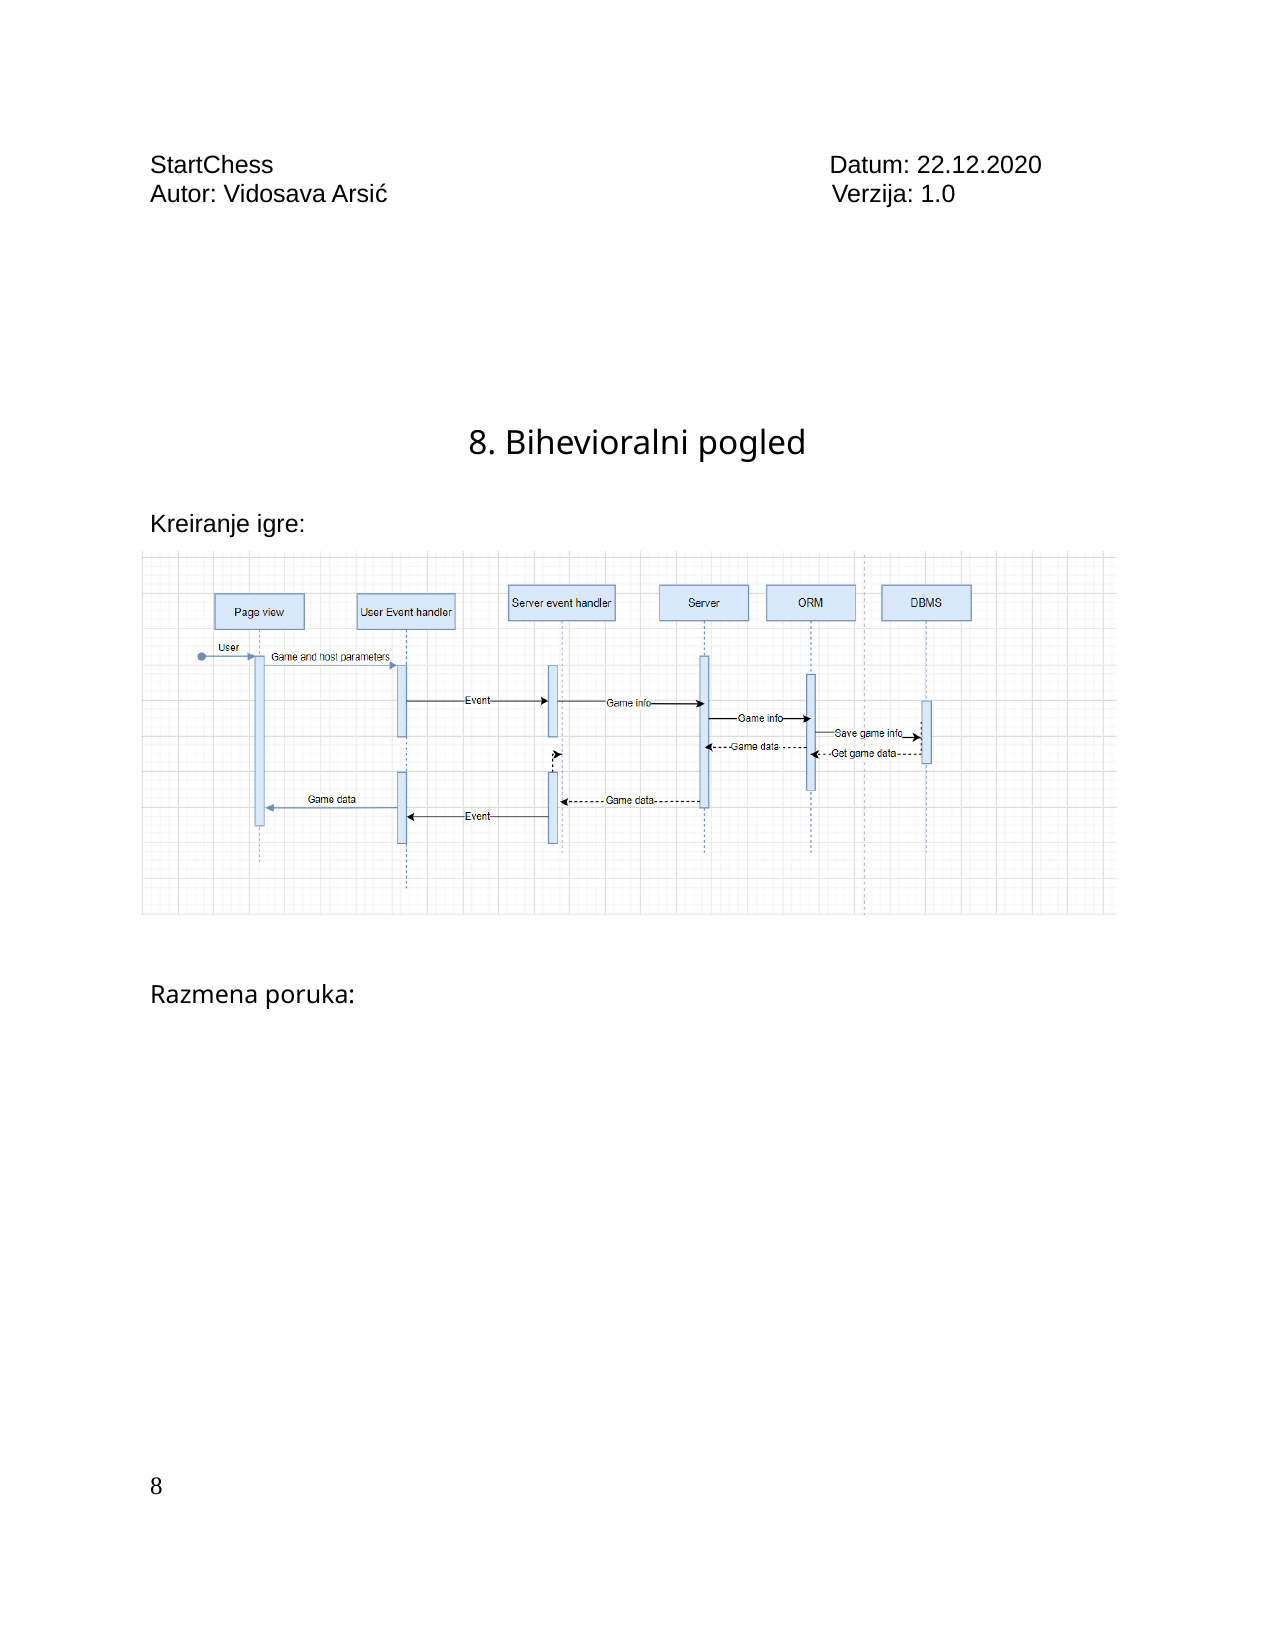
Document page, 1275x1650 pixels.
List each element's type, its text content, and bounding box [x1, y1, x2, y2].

picture [141, 551, 1117, 915]
text Kreiranje igre: [150, 509, 1125, 538]
text Razmena poruka: [150, 977, 1125, 1011]
text 8. Bihevioralni pogled [150, 419, 1125, 464]
